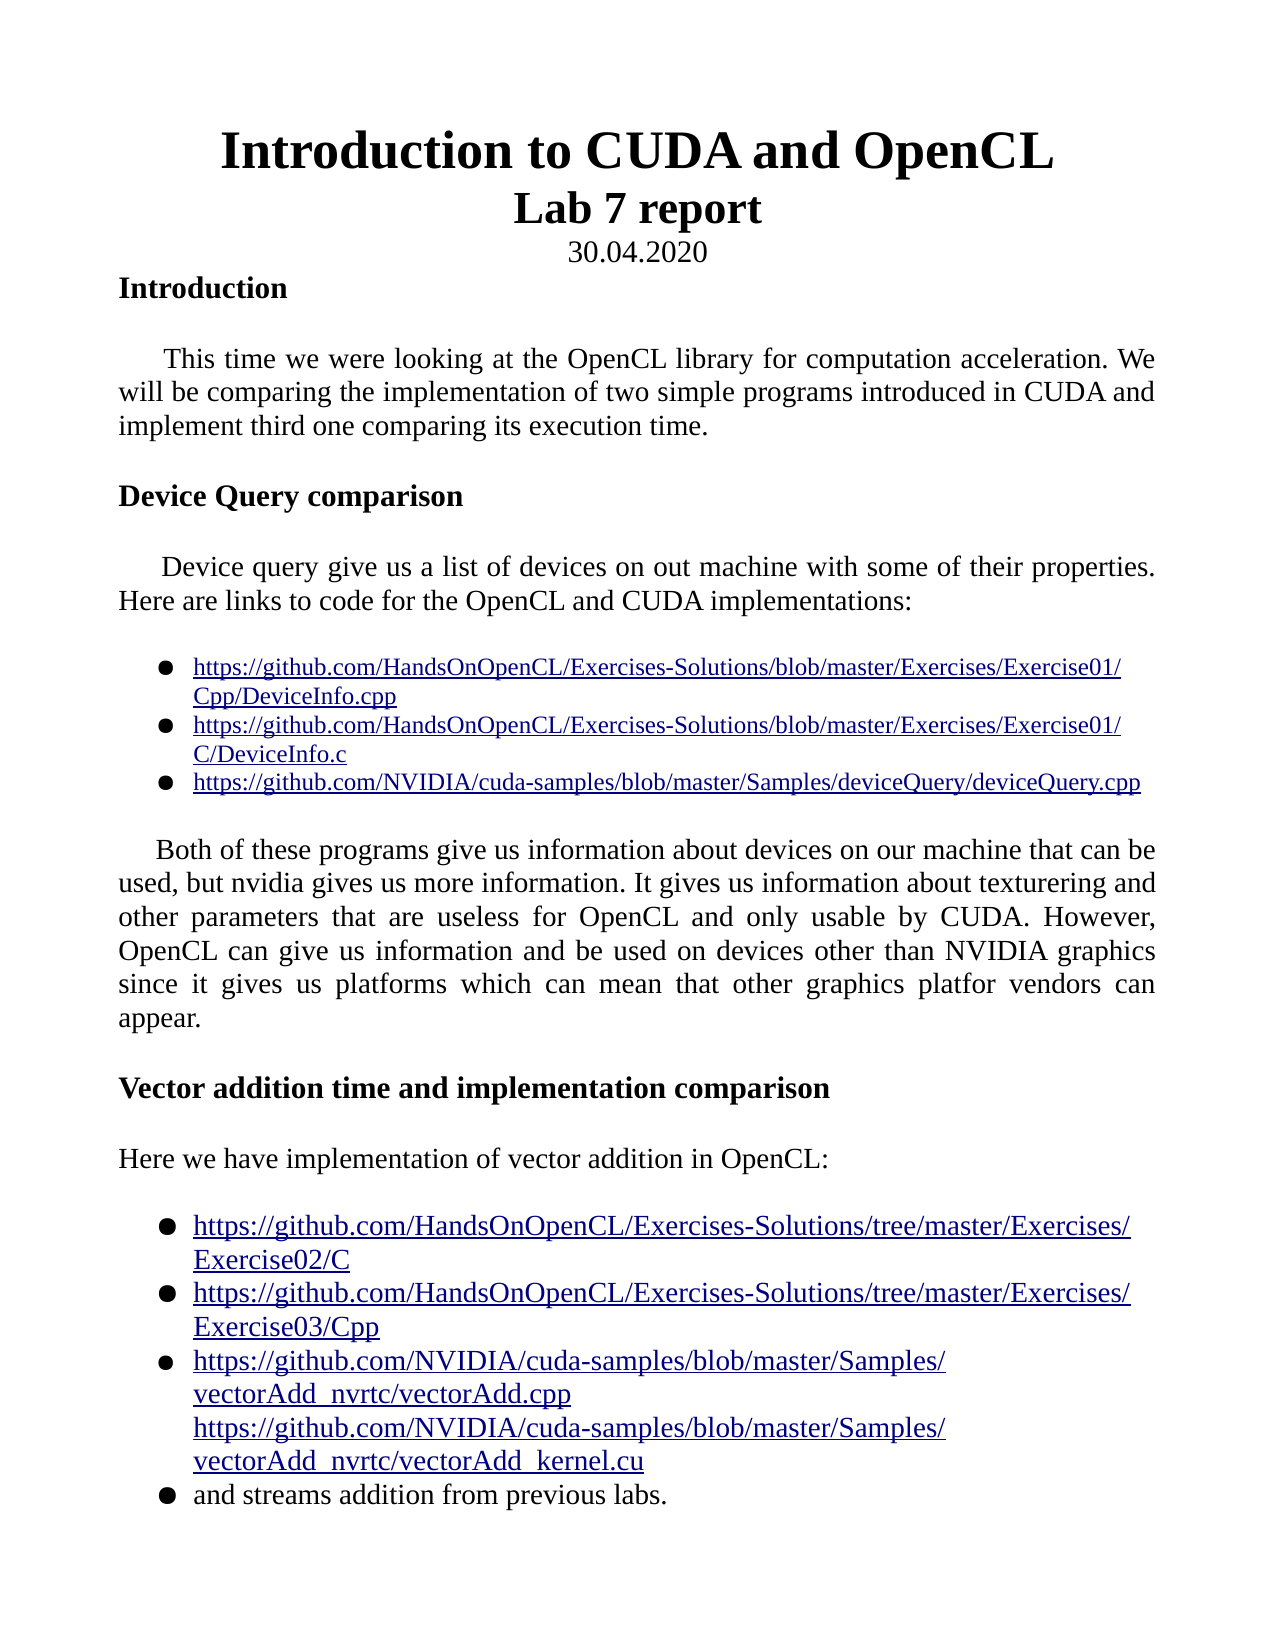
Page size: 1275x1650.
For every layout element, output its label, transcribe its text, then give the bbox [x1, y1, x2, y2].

text Vector addition time and implementation comparison [118, 1069, 1157, 1105]
list and streams addition from previous labs. [156, 1477, 1157, 1510]
text Lab 7 report [118, 180, 1157, 233]
text Introduction to CUDA and OpenCL [118, 118, 1157, 180]
list https://github.com/HandsOnOpenCL/Exercises-Solutions/tree/master/Exercises/Exercise03/Cpp [156, 1275, 1157, 1343]
list https://github.com/HandsOnOpenCL/Exercises-Solutions/blob/master/Exercises/Exercise01/Cpp/DeviceInfo.cpp [156, 652, 1157, 710]
text This time we were looking at the OpenCL library for computation acceleration. We will be comparing the implementation of two simple programs introduced in CUDA and implement third one comparing its execution time. [118, 341, 1157, 442]
list https://github.com/NVIDIA/cuda-samples/blob/master/Samples/deviceQuery/deviceQuery.cpp [156, 767, 1157, 796]
list https://github.com/HandsOnOpenCL/Exercises-Solutions/blob/master/Exercises/Exercise01/C/DeviceInfo.c [156, 710, 1157, 767]
text Here we have implementation of vector addition in OpenCL: [118, 1141, 1157, 1175]
text Introduction [118, 269, 1157, 305]
list https://github.com/HandsOnOpenCL/Exercises-Solutions/tree/master/Exercises/Exercise02/C [156, 1208, 1157, 1275]
list https://github.com/NVIDIA/cuda-samples/blob/master/Samples/vectorAdd_nvrtc/vectorAdd.cpp [156, 1343, 1157, 1410]
text Device Query comparison [118, 477, 1157, 513]
list https://github.com/NVIDIA/cuda-samples/blob/master/Samples/vectorAdd_nvrtc/vectorAdd_kernel.cu [156, 1410, 1157, 1477]
text 30.04.2020 [118, 233, 1157, 269]
text Device query give us a list of devices on out machine with some of their properties. Here are links to code for the OpenCL and CUDA implementations: [118, 549, 1157, 616]
text Both of these programs give us information about devices on our machine that can be used, but nvidia gives us more information. It gives us information about texturering and other parameters that are useless for OpenCL and only usable by CUDA. However, OpenCL can give us information and be used on devices other than NVIDIA graphics since it gives us platforms which can mean that other graphics platfor vendors can appear. [118, 832, 1157, 1033]
